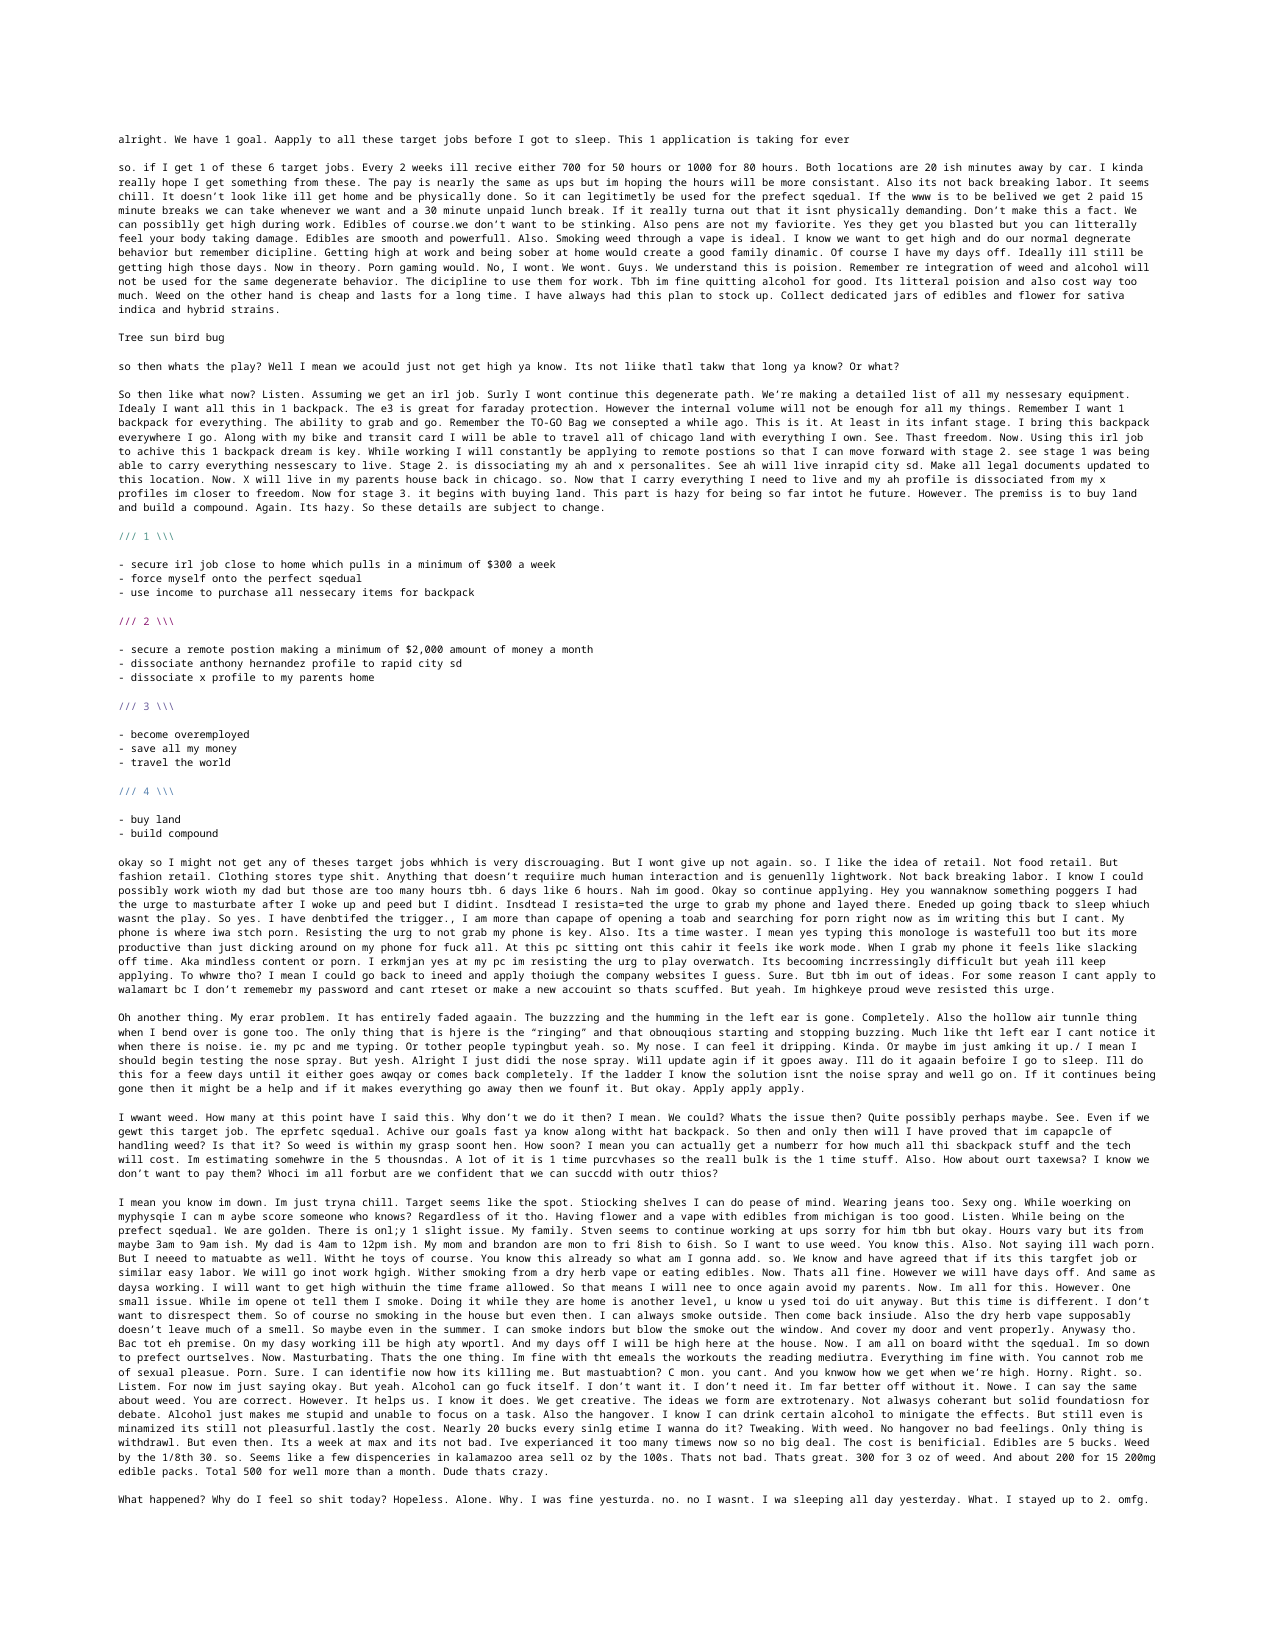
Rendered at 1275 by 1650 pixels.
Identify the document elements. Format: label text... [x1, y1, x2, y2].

text Oh another thing. My erar problem. It has entirely faded agaain. The buzzzing and the humming in the left ear is gone. Completely. Also the hollow air tunnle thing when I bend over is gone too. The only thing that is hjere is the “ringing” and that obnouqious starting and stopping buzzing. Much like tht left ear I cant notice it when there is noise. ie. my pc and me typing. Or tother people typingbut yeah. so. My nose. I can feel it dripping. Kinda. Or maybe im just amking it up./ I mean I should begin testing the nose spray. But yesh. Alright I just didi the nose spray. Will update agin if it gpoes away. Ill do it agaain befoire I go to sleep. Ill do this for a feew days until it either goes awqay or comes back completely. If the ladder I know the solution isnt the noise spray and well go on. If it continues being gone then it might be a help and if it makes everything go away then we founf it. But okay. Apply apply apply. [118, 1011, 1157, 1096]
text /// 1 \\\ [118, 529, 1157, 543]
text Tree sun bird bug [118, 331, 1157, 345]
text /// 2 \\\ [118, 614, 1157, 628]
text - save all my money [118, 741, 1157, 756]
text I mean you know im down. Im just tryna chill. Target seems like the spot. Stiocking shelves I can do pease of mind. Wearing jeans too. Sexy ong. While woerking on myphysqie I can m aybe score someone who knows? Regardless of it tho. Having flower and a vape with edibles from michigan is too good. Listen. While being on the prefect sqedual. We are golden. There is onl;y 1 slight issue. My family. Stven seems to continue working at ups sorry for him tbh but okay. Hours vary but its from maybe 3am to 9am ish. My dad is 4am to 12pm ish. My mom and brandon are mon to fri 8ish to 6ish. So I want to use weed. You know this. Also. Not saying ill wach porn. But I neeed to matuabte as well. Witht he toys of course. You know this already so what am I gonna add. so. We know and have agreed that if its this targfet job or similar easy labor. We will go inot work hgigh. Wither smoking from a dry herb vape or eating edibles. Now. Thats all fine. However we will have days off. And same as daysa working. I will want to get high withuin the time frame allowed. So that means I will nee to once again avoid my parents. Now. Im all for this. However. One small issue. While im opene ot tell them I smoke. Doing it while they are home is another level, u know u ysed toi do uit anyway. But this time is different. I don’t want to disrespect them. So of course no smoking in the house but even then. I can always smoke outside. Then come back insiude. Also the dry herb vape supposably doesn’t leave much of a smell. So maybe even in the summer. I can smoke indors but blow the smoke out the window. And cover my door and vent properly. Anywasy tho. Bac tot eh premise. On my dasy working ill be high aty wportl. And my days off I will be high here at the house. Now. I am all on board witht the sqedual. Im so down to prefect ourtselves. Now. Masturbating. Thats the one thing. Im fine with tht emeals the workouts the reading mediutra. Everything im fine with. You cannot rob me of sexual pleasue. Porn. Sure. I can identifie now how its killing me. But mastuabtion? C mon. you cant. And you knwow how we get when we’re high. Horny. Right. so. Listem. For now im just saying okay. But yeah. Alcohol can go fuck itself. I don’t want it. I don’t need it. Im far better off without it. Nowe. I can say the same about weed. You are correct. However. It helps us. I know it does. We get creative. The ideas we form are extrotenary. Not alwasys coherant but solid foundatiosn for debate. Alcohol just makes me stupid and unable to focus on a task. Also the hangover. I know I can drink certain alcohol to minigate the effects. But still even is minamized its still not pleasurful.lastly the cost. Nearly 20 bucks every sinlg etime I wanna do it? Tweaking. With weed. No hangover no bad feelings. Only thing is withdrawl. But even then. Its a week at max and its not bad. Ive experianced it too many timews now so no big deal. The cost is benificial. Edibles are 5 bucks. Weed by the 1/8th 30. so. Seems like a few dispenceries in kalamazoo area sell oz by the 100s. Thats not bad. Thats great. 300 for 3 oz of weed. And about 200 for 15 200mg edible packs. Total 500 for well more than a month. Dude thats crazy. [118, 1195, 1157, 1478]
text alright. We have 1 goal. Aapply to all these target jobs before I got to sleep. This 1 application is taking for ever [118, 132, 1157, 146]
text What happened? Why do I feel so shit today? Hopeless. Alone. Why. I was fine yesturda. no. no I wasnt. I wa sleeping all day yesterday. What. I stayed up to 2. omfg. [118, 1492, 1157, 1506]
text - secure a remote postion making a minimum of $2,000 amount of money a month [118, 642, 1157, 656]
text - use income to purchase all nessecary items for backpack [118, 586, 1157, 600]
text So then like what now? Listen. Assuming we get an irl job. Surly I wont continue this degenerate path. We’re making a detailed list of all my nessesary equipment. Idealy I want all this in 1 backpack. The e3 is great for faraday protection. However the internal volume will not be enough for all my things. Remember I want 1 backpack for everything. The ability to grab and go. Remember the TO-GO Bag we consepted a while ago. This is it. At least in its infant stage. I bring this backpack everywhere I go. Along with my bike and transit card I will be able to travel all of chicago land with everything I own. See. Thast freedom. Now. Using this irl job to achive this 1 backpack dream is key. While working I will constantly be applying to remote postions so that I can move forward with stage 2. see stage 1 was being able to carry everything nessescary to live. Stage 2. is dissociating my ah and x personalites. See ah will live inrapid city sd. Make all legal documents updated to this location. Now. X will live in my parents house back in chicago. so. Now that I carry everything I need to live and my ah profile is dissociated from my x profiles im closer to freedom. Now for stage 3. it begins with buying land. This part is hazy for being so far intot he future. However. The premiss is to buy land and build a compound. Again. Its hazy. So these details are subject to change. [118, 387, 1157, 515]
text - force myself onto the perfect sqedual [118, 571, 1157, 586]
text I wwant weed. How many at this point have I said this. Why don’t we do it then? I mean. We could? Whats the issue then? Quite possibly perhaps maybe. See. Even if we gewt this target job. The eprfetc sqedual. Achive our goals fast ya know along witht hat backpack. So then and only then will I have proved that im capapcle of handling weed? Is that it? So weed is within my grasp soont hen. How soon? I mean you can actually get a numberr for how much all thi sbackpack stuff and the tech will cost. Im estimating somehwre in the 5 thousndas. A lot of it is 1 time purcvhases so the reall bulk is the 1 time stuff. Also. How about ourt taxewsa? I know we don’t want to pay them? Whoci im all forbut are we confident that we can succdd with outr thios? [118, 1110, 1157, 1181]
text - dissociate anthony hernandez profile to rapid city sd [118, 656, 1157, 671]
text okay so I might not get any of theses target jobs whhich is very discrouaging. But I wont give up not again. so. I like the idea of retail. Not food retail. But fashion retail. Clothing stores type shit. Anything that doesn’t requiire much human interaction and is genuenlly lightwork. Not back breaking labor. I know I could possibly work wioth my dad but those are too many hours tbh. 6 days like 6 hours. Nah im good. Okay so continue applying. Hey you wannaknow something poggers I had the urge to masturbate after I woke up and peed but I didint. Insdtead I resista=ted the urge to grab my phone and layed there. Eneded up going tback to sleep whiuch wasnt the play. So yes. I have denbtifed the trigger., I am more than capape of opening a toab and searching for porn right now as im writing this but I cant. My phone is where iwa stch porn. Resisting the urg to not grab my phone is key. Also. Its a time waster. I mean yes typing this monologe is wastefull too but its more productive than just dicking around on my phone for fuck all. At this pc sitting ont this cahir it feels ike work mode. When I grab my phone it feels like slacking off time. Aka mindless content or porn. I erkmjan yes at my pc im resisting the urg to play overwatch. Its becooming incrressingly difficult but yeah ill keep applying. To whwre tho? I mean I could go back to ineed and apply thoiugh the company websites I guess. Sure. But tbh im out of ideas. For some reason I cant apply to walamart bc I don’t rememebr my password and cant rteset or make a new accouint so thats scuffed. But yeah. Im highkeye proud weve resisted this urge. [118, 855, 1157, 996]
text - secure irl job close to home which pulls in a minimum of $300 a week [118, 557, 1157, 571]
text - build compound [118, 826, 1157, 841]
text /// 3 \\\ [118, 699, 1157, 713]
text - become overemployed [118, 727, 1157, 741]
text so then whats the play? Well I mean we acould just not get high ya know. Its not liike thatl takw that long ya know? Or what? [118, 359, 1157, 373]
text - travel the world [118, 756, 1157, 770]
text so. if I get 1 of these 6 target jobs. Every 2 weeks ill recive either 700 for 50 hours or 1000 for 80 hours. Both locations are 20 ish minutes away by car. I kinda really hope I get something from these. The pay is nearly the same as ups but im hoping the hours will be more consistant. Also its not back breaking labor. It seems chill. It doesn’t look like ill get home and be physically done. So it can legitimetly be used for the prefect sqedual. If the www is to be belived we get 2 paid 15 minute breaks we can take whenever we want and a 30 minute unpaid lunch break. If it really turna out that it isnt physically demanding. Don’t make this a fact. We can possiblly get high during work. Edibles of course.we don’t want to be stinking. Also pens are not my faviorite. Yes they get you blasted but you can litterally feel your body taking damage. Edibles are smooth and powerfull. Also. Smoking weed through a vape is ideal. I know we want to get high and do our normal degnerate behavior but remember dicipline. Getting high at work and being sober at home would create a good family dinamic. Of course I have my days off. Ideally ill still be getting high those days. Now in theory. Porn gaming would. No, I wont. We wont. Guys. We understand this is poision. Remember re integration of weed and alcohol will not be used for the same degenerate behavior. The dicipline to use them for work. Tbh im fine quitting alcohol for good. Its litteral poision and also cost way too much. Weed on the other hand is cheap and lasts for a long time. I have always had this plan to stock up. Collect dedicated jars of edibles and flower for sativa indica and hybrid strains. [118, 161, 1157, 316]
text - dissociate x profile to my parents home [118, 671, 1157, 685]
text /// 4 \\\ [118, 784, 1157, 798]
text - buy land [118, 812, 1157, 826]
